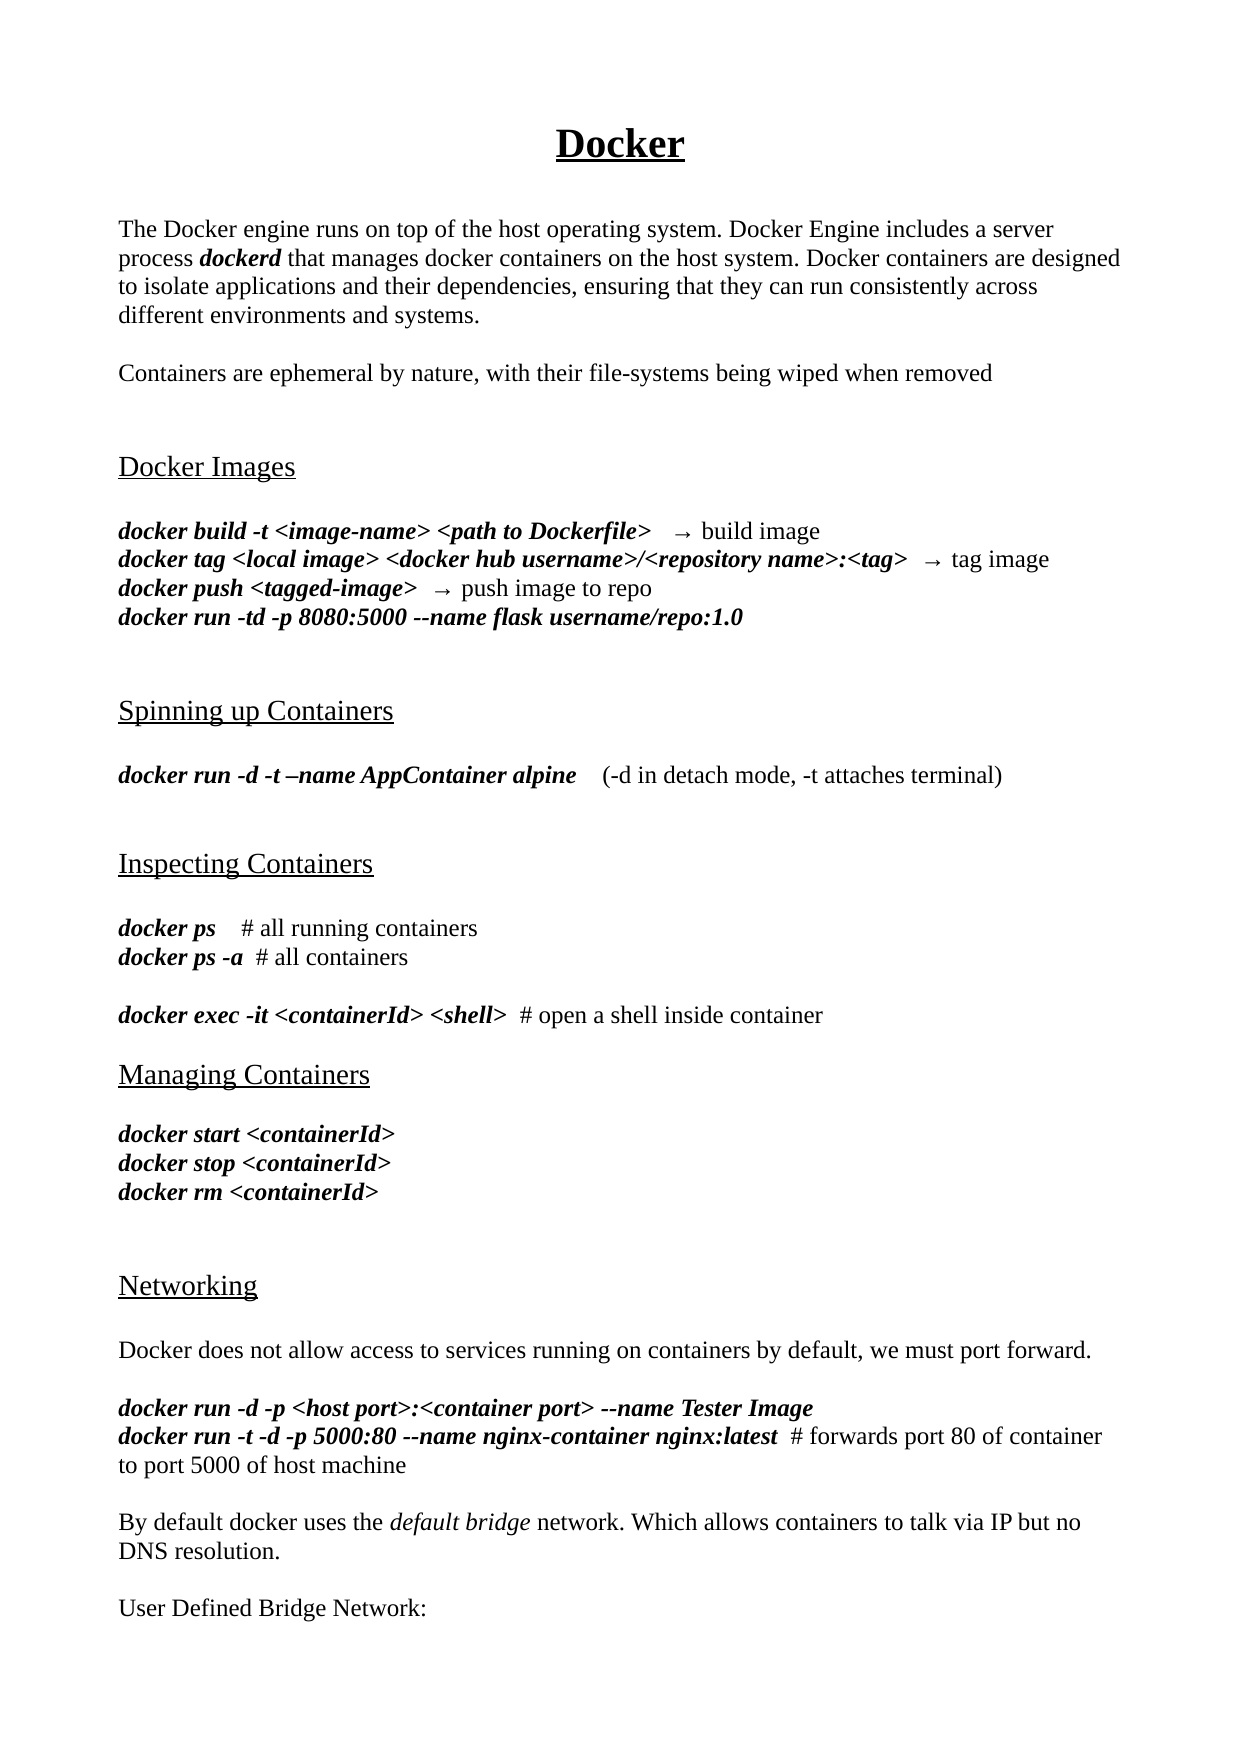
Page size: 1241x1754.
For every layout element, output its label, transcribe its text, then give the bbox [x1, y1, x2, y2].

text docker exec -it <containerId> <shell> # open a shell inside container [118, 1000, 1122, 1028]
text docker ps # all running containers [118, 913, 1122, 942]
text Managing Containers [118, 1057, 1122, 1091]
text docker start <containerId> [118, 1119, 1122, 1148]
text docker run -t -d -p 5000:80 --name nginx-container nginx:latest # forwards port 80 of container to port 5000 of host machine [118, 1421, 1122, 1479]
text Inspecting Containers [118, 846, 1122, 880]
text docker run -d -t –name AppContainer alpine (-d in detach mode, -t attaches terminal) [118, 760, 1122, 789]
text The Docker engine runs on top of the host operating system. Docker Engine includes a server process dockerd that manages docker containers on the host system. Docker containers are designed to isolate applications and their dependencies, ensuring that they can run consistently across different environments and systems. [118, 214, 1122, 329]
text Containers are ephemeral by nature, with their file-systems being wiped when removed [118, 358, 1122, 386]
text Docker [118, 118, 1122, 166]
text By default docker uses the default bridge network. Which allows containers to talk via IP but no DNS resolution. [118, 1507, 1122, 1565]
text Docker Images [118, 449, 1122, 482]
text User Defined Bridge Network: [118, 1593, 1122, 1622]
text Docker does not allow access to services running on containers by default, we must port forward. [118, 1335, 1122, 1364]
text Spinning up Containers [118, 693, 1122, 727]
text docker push <tagged-image> → push image to repo [118, 573, 1122, 602]
text docker ps -a # all containers [118, 942, 1122, 971]
text docker stop <containerId> [118, 1148, 1122, 1177]
text docker run -d -p <host port>:<container port> --name Tester Image [118, 1393, 1122, 1421]
text docker build -t <image-name> <path to Dockerfile> → build image [118, 516, 1122, 544]
text docker run -td -p 8080:5000 --name flask username/repo:1.0 [118, 602, 1122, 631]
text Networking [118, 1268, 1122, 1302]
text docker rm <containerId> [118, 1177, 1122, 1206]
text docker tag <local image> <docker hub username>/<repository name>:<tag> → tag image [118, 544, 1122, 573]
